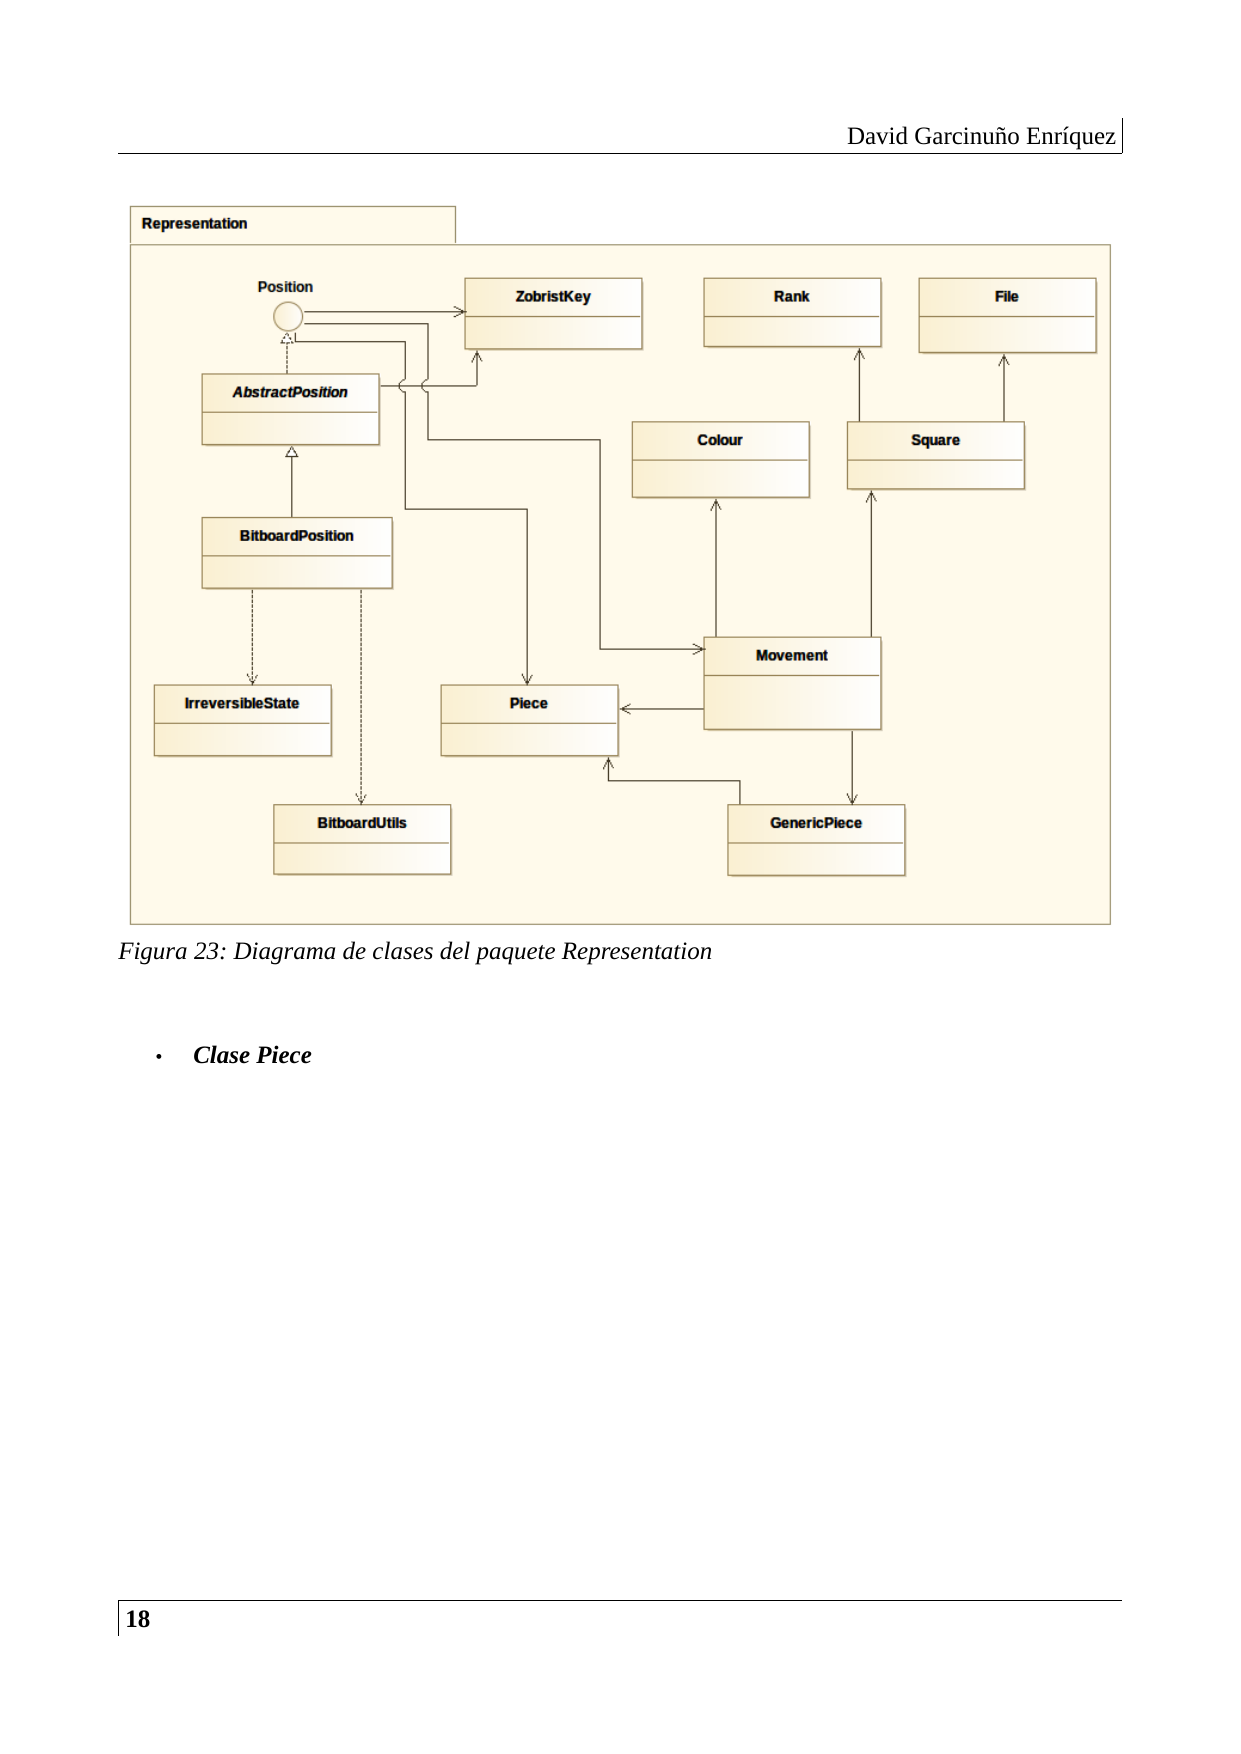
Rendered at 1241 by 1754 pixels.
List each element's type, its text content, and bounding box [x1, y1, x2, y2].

picture [118, 195, 1123, 937]
text Figura 23: Diagrama de clases del paquete Representation [118, 937, 1122, 965]
list Clase Piece [156, 1040, 1122, 1069]
